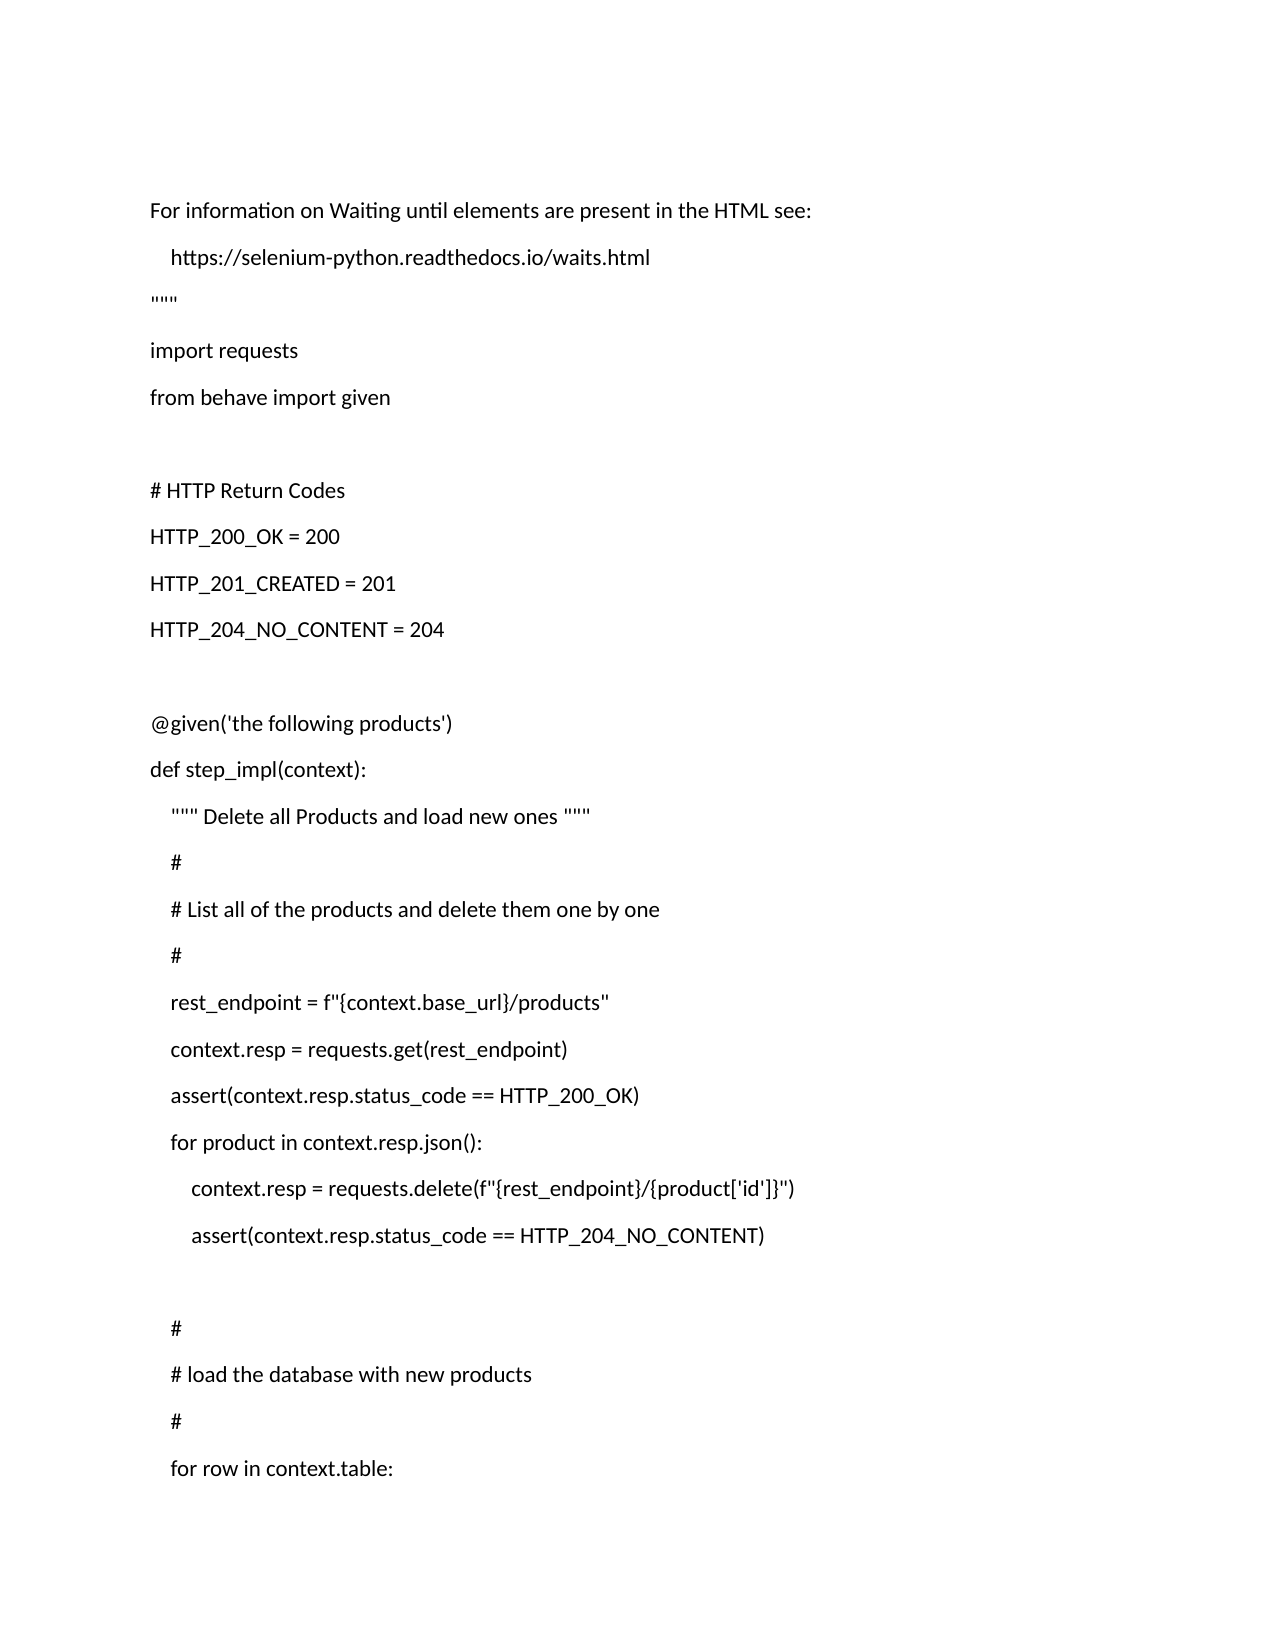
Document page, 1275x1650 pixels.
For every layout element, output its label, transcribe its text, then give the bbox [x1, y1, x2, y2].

text HTTP_200_OK = 200 [150, 522, 1125, 551]
text for product in context.resp.json(): [150, 1128, 1125, 1156]
text For information on Waiting until elements are present in the HTML see: [150, 197, 1125, 224]
text import requests [150, 336, 1125, 364]
text from behave import given [150, 383, 1125, 411]
text assert(context.resp.status_code == HTTP_200_OK) [150, 1081, 1125, 1109]
text """ Delete all Products and load new ones """ [150, 802, 1125, 830]
text for row in context.table: [150, 1454, 1125, 1482]
text # [150, 1314, 1125, 1342]
text # [150, 1407, 1125, 1435]
text # [150, 942, 1125, 969]
text rest_endpoint = f"{context.base_url}/products" [150, 988, 1125, 1016]
text # [150, 848, 1125, 876]
text context.resp = requests.get(rest_endpoint) [150, 1035, 1125, 1063]
text # load the database with new products [150, 1361, 1125, 1389]
text HTTP_201_CREATED = 201 [150, 569, 1125, 597]
text https://selenium-python.readthedocs.io/waits.html [150, 243, 1125, 271]
text def step_impl(context): [150, 755, 1125, 783]
text context.resp = requests.delete(f"{rest_endpoint}/{product['id']}") [150, 1174, 1125, 1202]
text # HTTP Return Codes [150, 476, 1125, 504]
text HTTP_204_NO_CONTENT = 204 [150, 616, 1125, 644]
text # List all of the products and delete them one by one [150, 895, 1125, 923]
text @given('the following products') [150, 709, 1125, 737]
text """ [150, 290, 1125, 318]
text assert(context.resp.status_code == HTTP_204_NO_CONTENT) [150, 1221, 1125, 1249]
